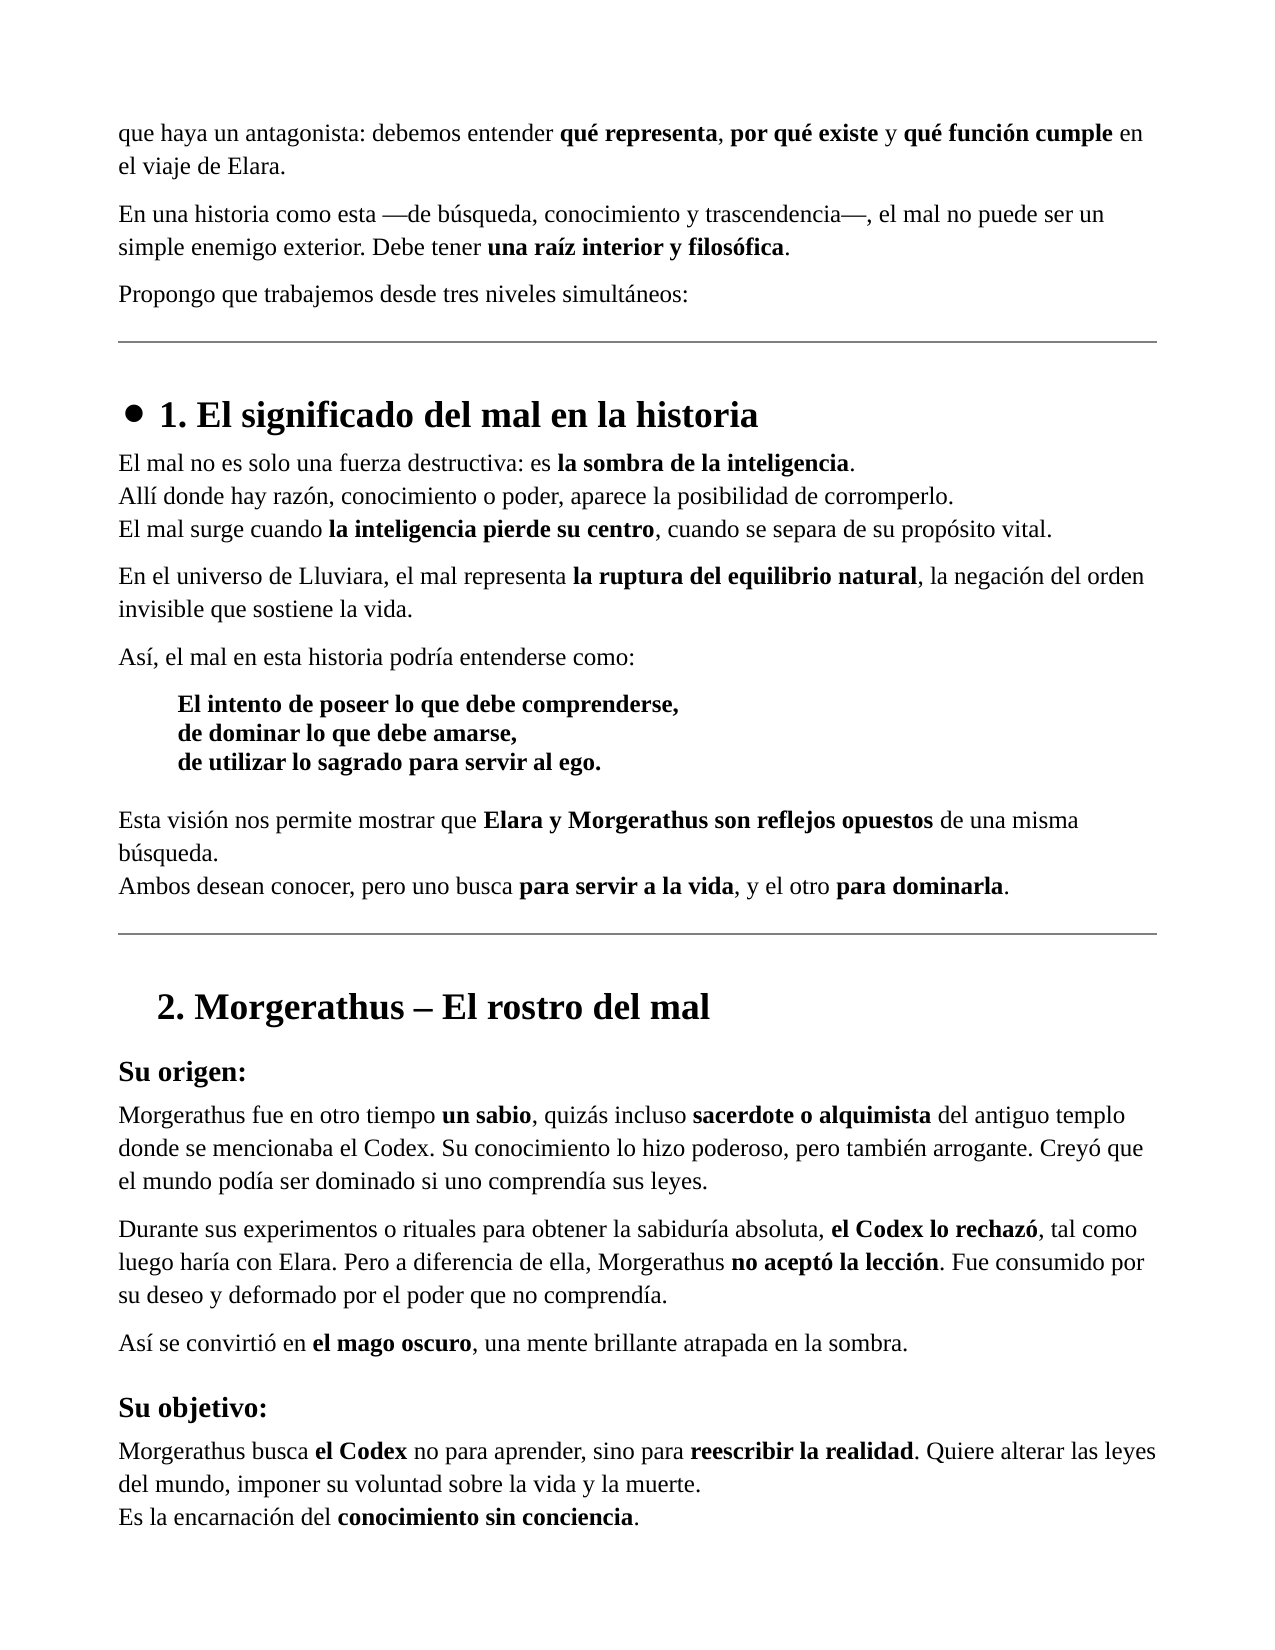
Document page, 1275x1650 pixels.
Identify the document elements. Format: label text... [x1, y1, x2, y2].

text Morgerathus busca el Codex no para aprender, sino para reescribir la realidad. Quiere alterar las leyes del mundo, imponer su voluntad sobre la vida y la muerte. Es la encarnación del conocimiento sin conciencia. [118, 1436, 1157, 1531]
subtitle Su origen: [118, 1054, 1157, 1088]
text que haya un antagonista: debemos entender qué representa, por qué existe y qué función cumple en el viaje de Elara. [118, 118, 1157, 180]
text En una historia como esta —de búsqueda, conocimiento y trascendencia—, el mal no puede ser un simple enemigo exterior. Debe tener una raíz interior y filosófica. [118, 199, 1157, 261]
text Morgerathus fue en otro tiempo un sabio, quizás incluso sacerdote o alquimista del antiguo templo donde se mencionaba el Codex. Su conocimiento lo hizo poderoso, pero también arrogante. Creyó que el mundo podía ser dominado si uno comprendía sus leyes. [118, 1100, 1157, 1195]
text Esta visión nos permite mostrar que Elara y Morgerathus son reflejos opuestos de una misma búsqueda. Ambos desean conocer, pero uno busca para servir a la vida, y el otro para dominarla. [118, 805, 1157, 900]
text Durante sus experimentos o rituales para obtener la sabiduría absoluta, el Codex lo rechazó, tal como luego haría con Elara. Pero a diferencia de ella, Morgerathus no aceptó la lección. Fue consumido por su deseo y deformado por el poder que no comprendía. [118, 1214, 1157, 1309]
text En el universo de Lluviara, el mal representa la ruptura del equilibrio natural, la negación del orden invisible que sostiene la vida. [118, 561, 1157, 623]
subtitle ⚫ 1. El significado del mal en la historia [118, 392, 1157, 435]
text El mal no es solo una fuerza destructiva: es la sombra de la inteligencia. Allí donde hay razón, conocimiento o poder, aparece la posibilidad de corromperlo. El mal surge cuando la inteligencia pierde su centro, cuando se separa de su propósito vital. [118, 448, 1157, 542]
text Así se convirtió en el mago oscuro, una mente brillante atrapada en la sombra. [118, 1328, 1157, 1356]
subtitle Su objetivo: [118, 1390, 1157, 1423]
subtitle 🔥 2. Morgerathus – El rostro del mal [118, 984, 1157, 1027]
text Propongo que trabajemos desde tres niveles simultáneos: [118, 279, 1157, 308]
text Así, el mal en esta historia podría entenderse como: [118, 642, 1157, 671]
text El intento de poseer lo que debe comprenderse, de dominar lo que debe amarse, de utilizar lo sagrado para servir al ego. [177, 689, 1098, 776]
